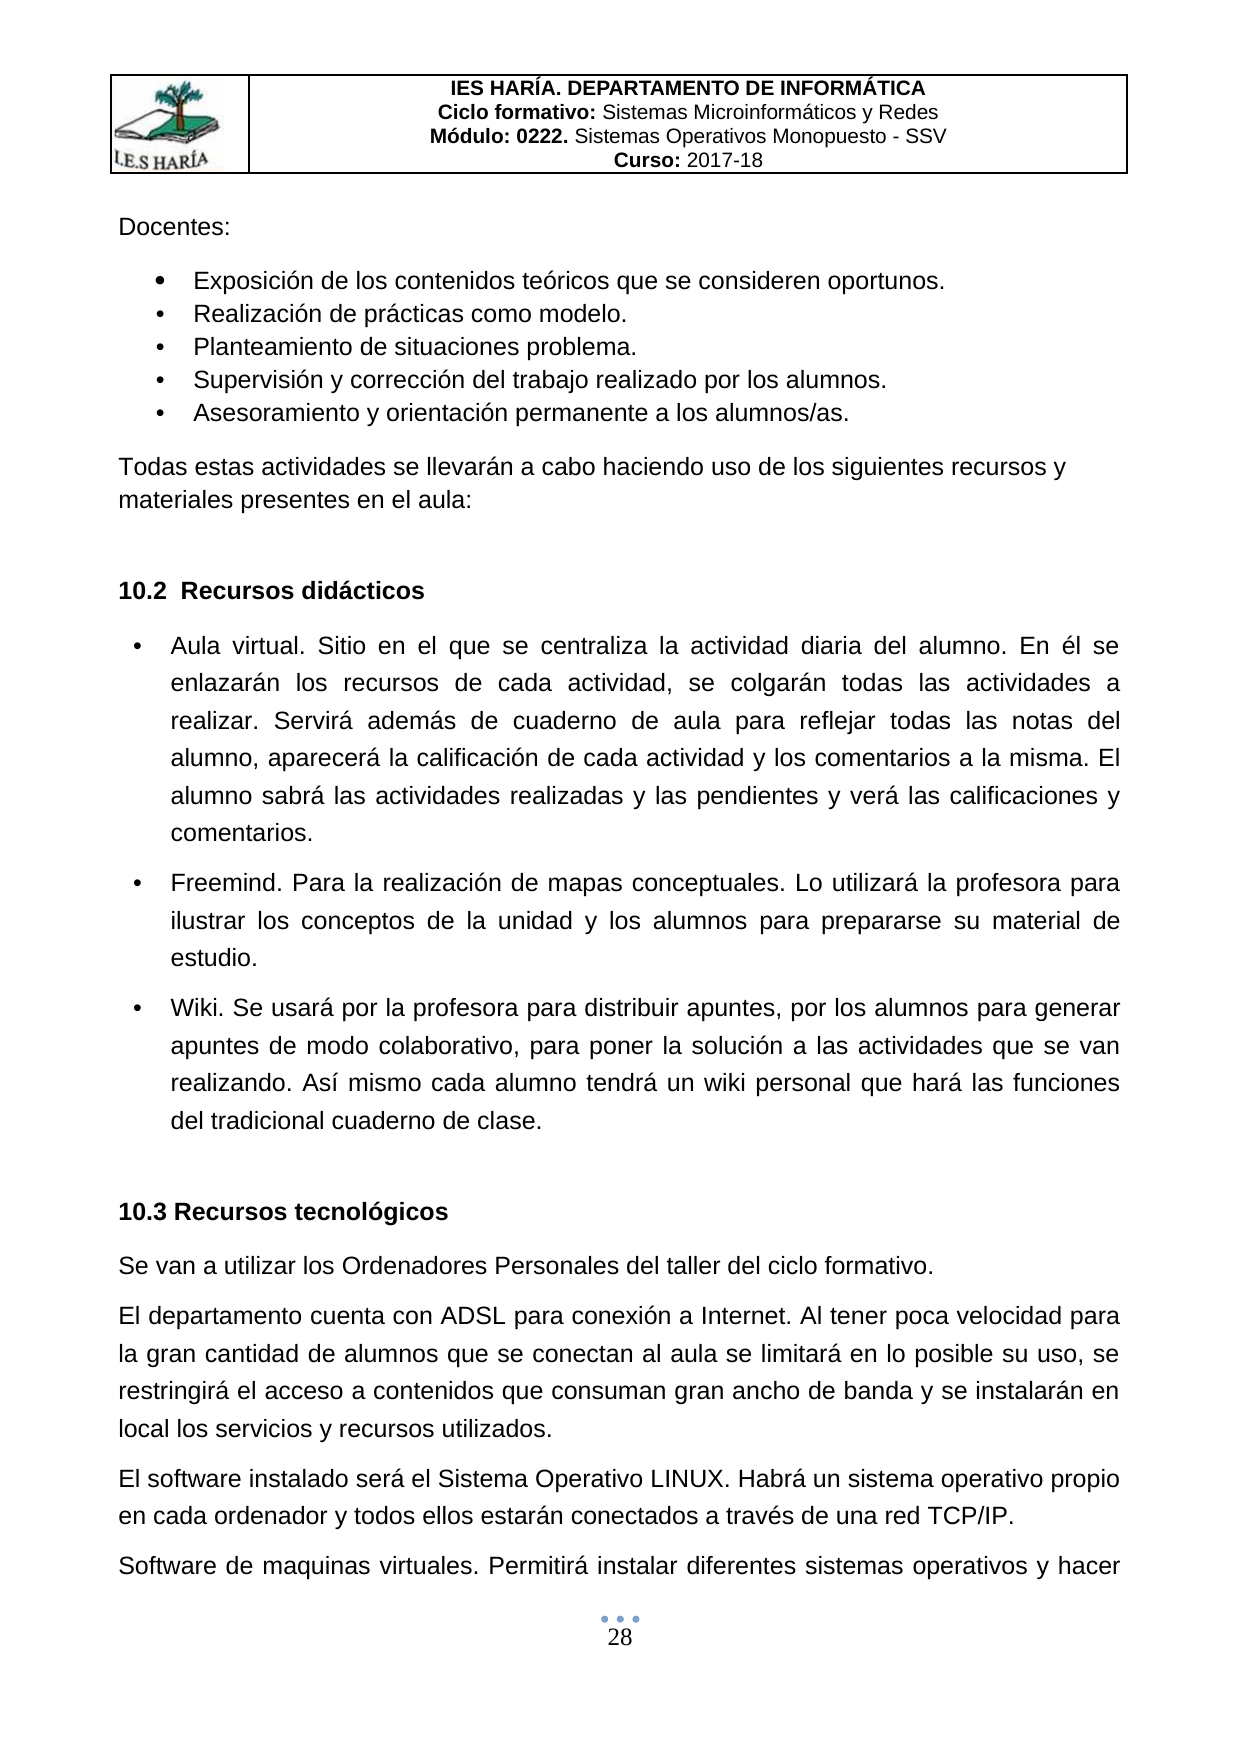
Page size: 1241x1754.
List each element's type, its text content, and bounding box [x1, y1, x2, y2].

list Exposición de los contenidos teóricos que se consideren oportunos. [156, 266, 1122, 295]
list Planteamiento de situaciones problema. [156, 332, 1122, 361]
list Freemind. Para la realización de mapas conceptuales. Lo utilizará la profesora para ilustrar los conceptos de la unidad y los alumnos para prepararse su material de estudio. [133, 859, 1122, 972]
list Realización de prácticas como modelo. [156, 299, 1122, 328]
text El departamento cuenta con ADSL para conexión a Internet. Al tener poca velocidad para la gran cantidad de alumnos que se conectan al aula se limitará en lo posible su uso, se restringirá el acceso a contenidos que consuman gran ancho de banda y se instalarán en local los servicios y recursos utilizados. [118, 1292, 1122, 1442]
text 10.3 Recursos tecnológicos [118, 1197, 1122, 1226]
text Todas estas actividades se llevarán a cabo haciendo uso de los siguientes recursos y materiales presentes en el aula: [118, 452, 1122, 514]
list Asesoramiento y orientación permanente a los alumnos/as. [156, 398, 1122, 427]
text 10.2 Recursos didácticos [118, 576, 1122, 605]
text Docentes: [118, 212, 1122, 241]
text Software de maquinas virtuales. Permitirá instalar diferentes sistemas operativos y hacer [118, 1542, 1122, 1580]
text El software instalado será el Sistema Operativo LINUX. Habrá un sistema operativo propio en cada ordenador y todos ellos estarán conectados a través de una red TCP/IP. [118, 1455, 1122, 1530]
list Aula virtual. Sitio en el que se centraliza la actividad diaria del alumno. En él se enlazarán los recursos de cada actividad, se colgarán todas las actividades a realizar. Servirá además de cuaderno de aula para reflejar todas las notas del alumno, aparecerá la calificación de cada actividad y los comentarios a la misma. El alumno sabrá las actividades realizadas y las pendientes y verá las calificaciones y comentarios. [133, 622, 1122, 847]
list Supervisión y corrección del trabajo realizado por los alumnos. [156, 365, 1122, 394]
list Wiki. Se usará por la profesora para distribuir apuntes, por los alumnos para generar apuntes de modo colaborativo, para poner la solución a las actividades que se van realizando. Así mismo cada alumno tendrá un wiki personal que hará las funciones del tradicional cuaderno de clase. [133, 984, 1122, 1134]
text Se van a utilizar los Ordenadores Personales del taller del ciclo formativo. [118, 1242, 1122, 1280]
picture [112, 76, 225, 171]
